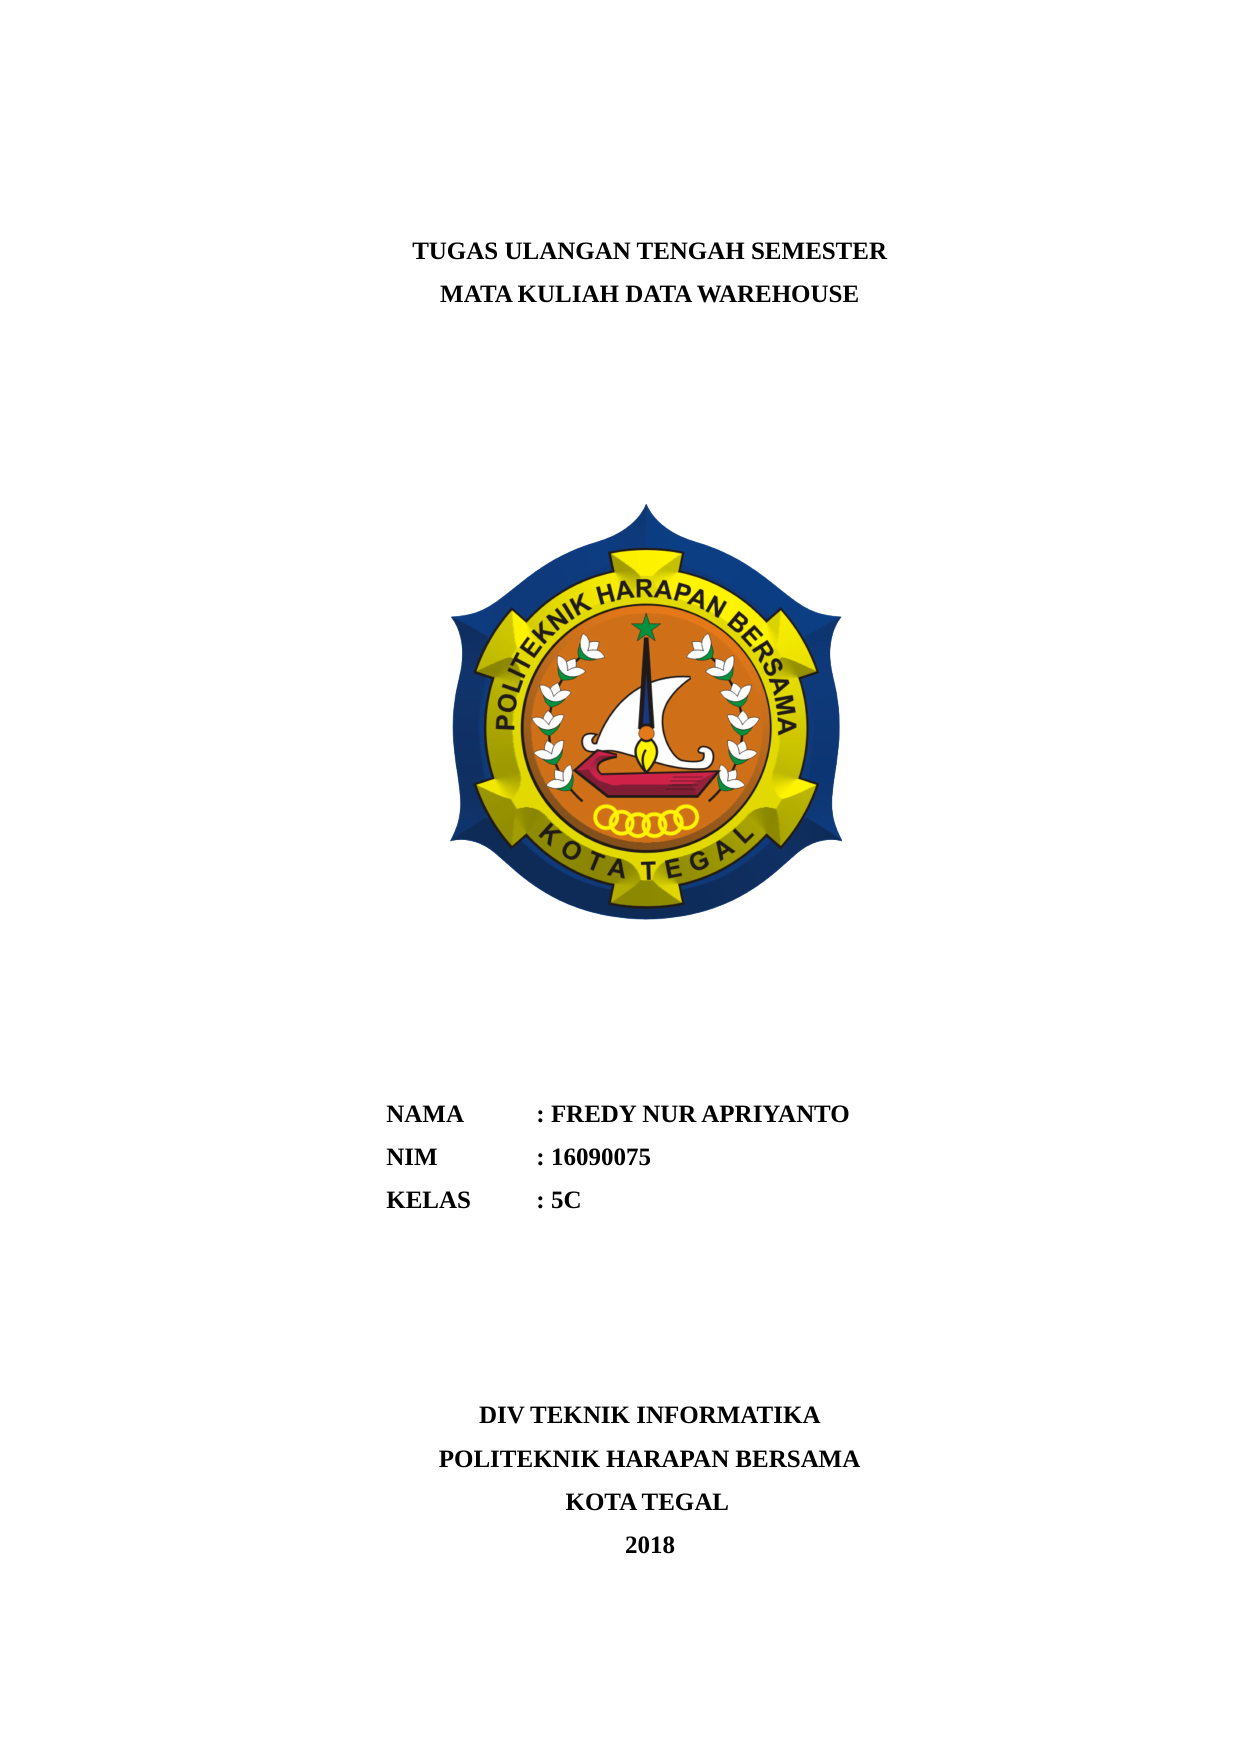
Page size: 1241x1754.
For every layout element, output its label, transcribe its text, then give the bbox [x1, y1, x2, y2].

text KOTA TEGAL [236, 1487, 1063, 1516]
text NIM : 16090075 [236, 1142, 1063, 1171]
text DIV TEKNIK INFORMATIKA [236, 1401, 1063, 1429]
text MATA KULIAH DATA WAREHOUSE [236, 279, 1063, 308]
text POLITEKNIK HARAPAN BERSAMA [236, 1444, 1063, 1472]
text 2018 [236, 1530, 1063, 1559]
text TUGAS ULANGAN TENGAH SEMESTER [236, 236, 1063, 265]
text KELAS : 5C [236, 1185, 1063, 1214]
picture [424, 478, 870, 946]
text NAMA : FREDY NUR APRIYANTO [236, 1099, 1063, 1127]
